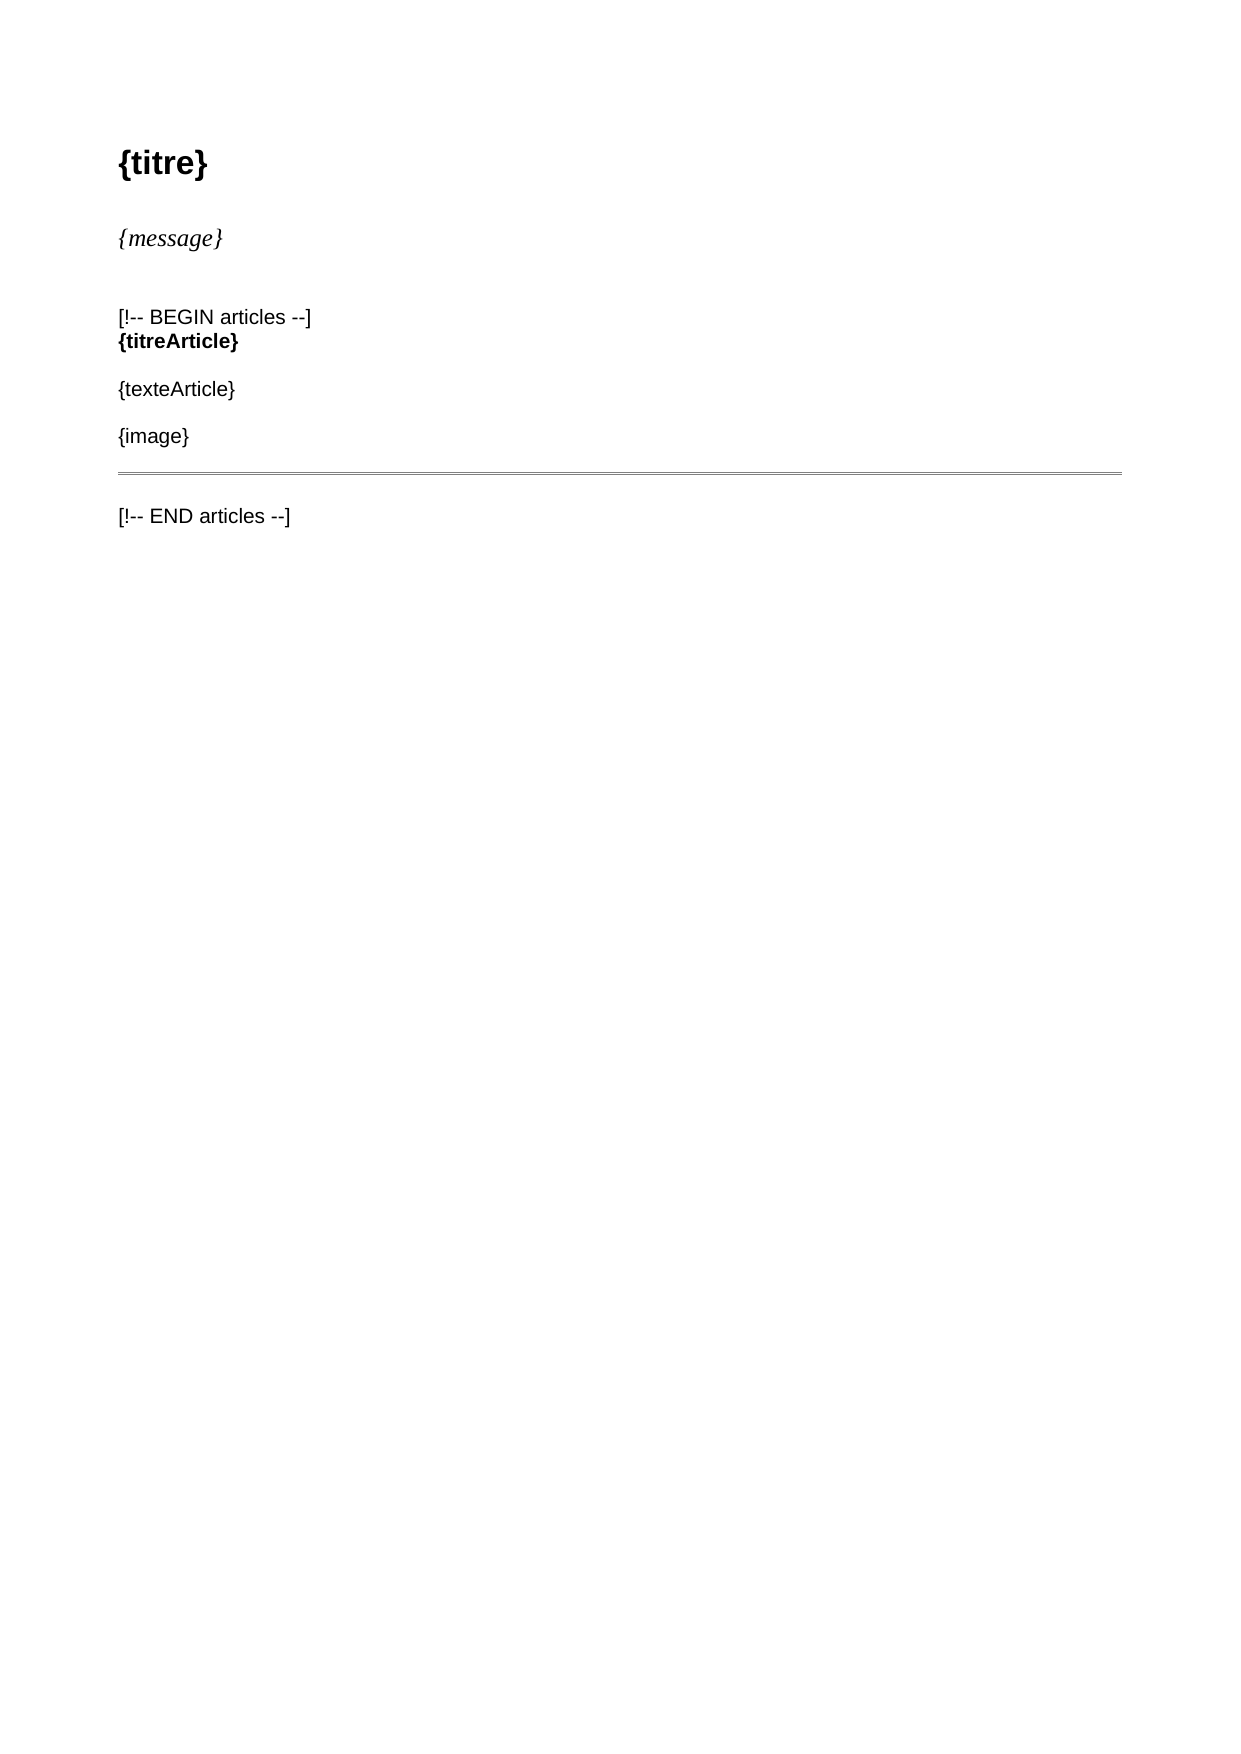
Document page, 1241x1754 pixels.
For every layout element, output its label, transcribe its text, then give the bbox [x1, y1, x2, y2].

text {message} [118, 223, 1122, 252]
text {titreArticle} [118, 328, 1122, 352]
text {image} [118, 424, 1122, 448]
text [!-- END articles --] [118, 504, 1122, 528]
text {texteArticle} [118, 376, 1122, 400]
subtitle {titre} [118, 143, 1122, 182]
text [!-- BEGIN articles --] [118, 304, 1122, 328]
